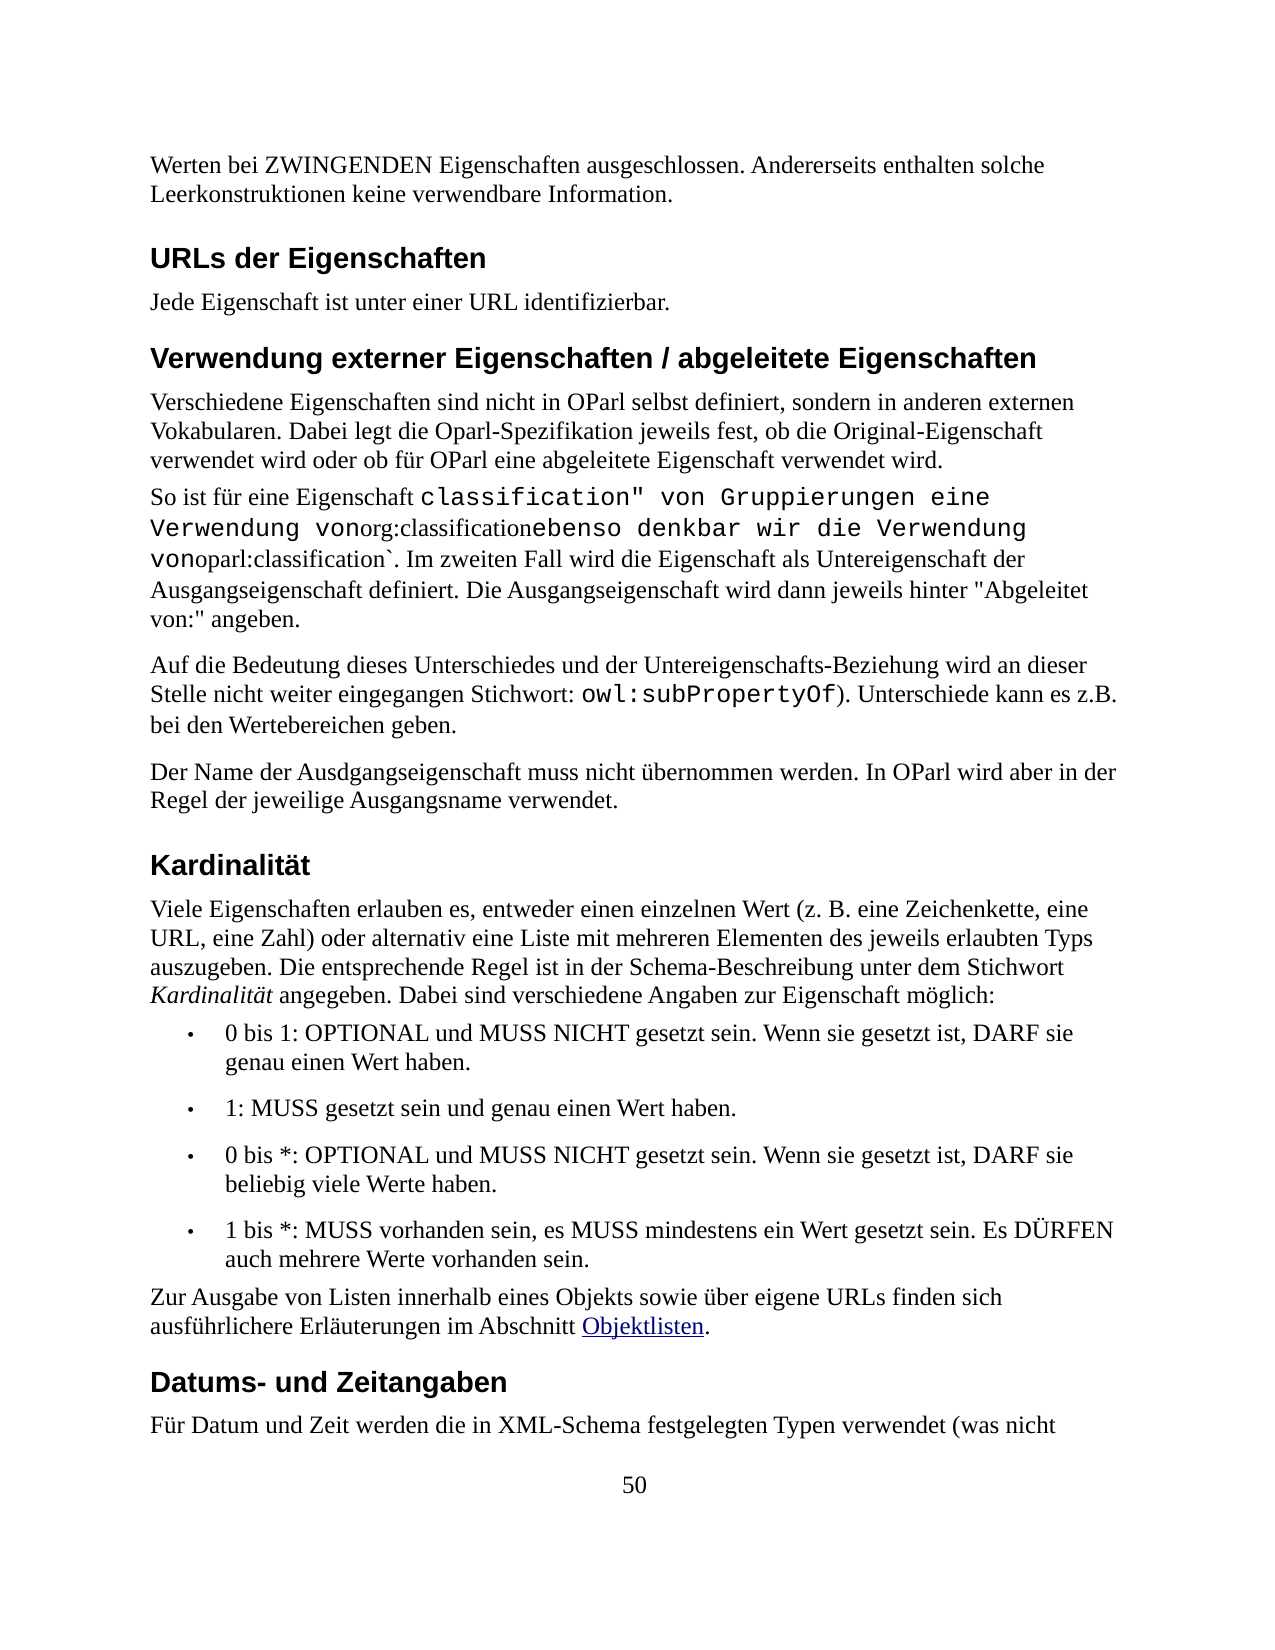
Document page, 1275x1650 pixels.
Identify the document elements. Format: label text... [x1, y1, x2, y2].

subtitle Kardinalität [150, 848, 1125, 882]
text Zur Ausgabe von Listen innerhalb eines Objekts sowie über eigene URLs finden sich ausführlichere Erläuterungen im Abschnitt Objektlisten. [150, 1282, 1125, 1339]
list 1 bis *: MUSS vorhanden sein, es MUSS mindestens ein Wert gesetzt sein. Es DÜRFEN auch mehrere Werte vorhanden sein. [187, 1216, 1125, 1273]
list 1: MUSS gesetzt sein und genau einen Wert haben. [187, 1093, 1125, 1122]
text So ist für eine Eigenschaft classification" von Gruppierungen eine Verwendung vonorg:classificationebenso denkbar wir die Verwendung vonoparl:classification`. Im zweiten Fall wird die Eigenschaft als Untereigenschaft der Ausgangseigenschaft definiert. Die Ausgangseigenschaft wird dann jeweils hinter "Abgeleitet von:" angeben. [150, 482, 1125, 632]
subtitle URLs der Eigenschaften [150, 241, 1125, 275]
text Für Datum und Zeit werden die in XML-Schema festgelegten Typen verwendet (was nicht [150, 1411, 1125, 1439]
text Verschiedene Eigenschaften sind nicht in OParl selbst definiert, sondern in anderen externen Vokabularen. Dabei legt die Oparl-Spezifikation jeweils fest, ob die Original-Eigenschaft verwendet wird oder ob für OParl eine abgeleitete Eigenschaft verwendet wird. [150, 387, 1125, 473]
list 0 bis 1: OPTIONAL und MUSS NICHT gesetzt sein. Wenn sie gesetzt ist, DARF sie genau einen Wert haben. [187, 1018, 1125, 1076]
text Der Name der Ausdgangseigenschaft muss nicht übernommen werden. In OParl wird aber in der Regel der jeweilige Ausgangsname verwendet. [150, 757, 1125, 814]
subtitle Verwendung externer Eigenschaften / abgeleitete Eigenschaften [150, 341, 1125, 375]
text Jede Eigenschaft ist unter einer URL identifizierbar. [150, 287, 1125, 316]
list 0 bis *: OPTIONAL und MUSS NICHT gesetzt sein. Wenn sie gesetzt ist, DARF sie beliebig viele Werte haben. [187, 1140, 1125, 1198]
text Viele Eigenschaften erlauben es, entweder einen einzelnen Wert (z. B. eine Zeichenkette, eine URL, eine Zahl) oder alternativ eine Liste mit mehreren Elementen des jeweils erlaubten Typs auszugeben. Die entsprechende Regel ist in der Schema-Beschreibung unter dem Stichwort Kardinalität angegeben. Dabei sind verschiedene Angaben zur Eigenschaft möglich: [150, 894, 1125, 1009]
subtitle Datums- und Zeitangaben [150, 1364, 1125, 1398]
text Auf die Bedeutung dieses Unterschiedes und der Untereigenschafts-Beziehung wird an dieser Stelle nicht weiter eingegangen Stichwort: owl:subPropertyOf). Unterschiede kann es z.B. bei den Wertebereichen geben. [150, 650, 1125, 739]
text Werten bei ZWINGENDEN Eigenschaften ausgeschlossen. Andererseits enthalten solche Leerkonstruktionen keine verwendbare Information. [150, 150, 1125, 207]
